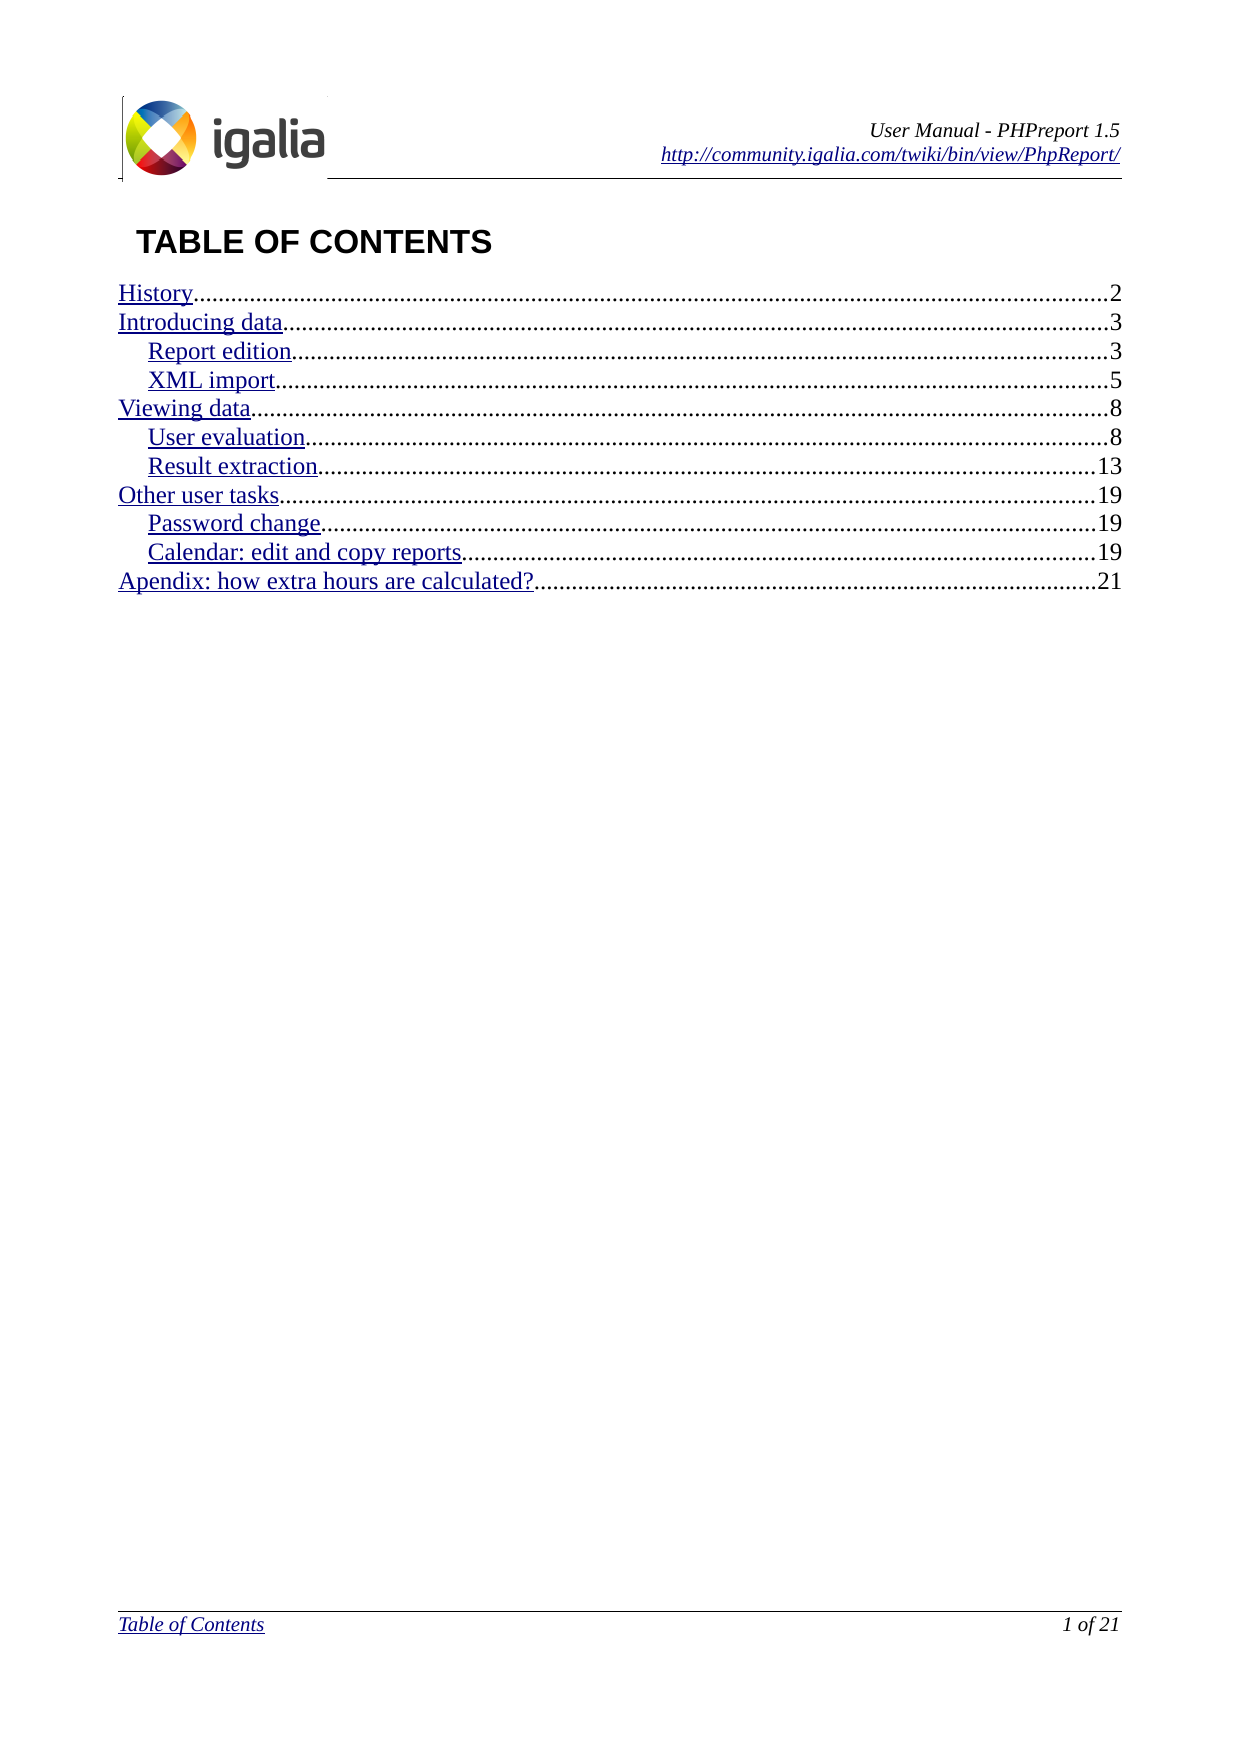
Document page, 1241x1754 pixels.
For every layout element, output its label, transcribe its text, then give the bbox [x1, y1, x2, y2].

text Result extraction 13 [148, 451, 1122, 480]
text Calendar: edit and copy reports 19 [148, 537, 1122, 566]
text User evaluation 8 [148, 422, 1122, 451]
text Report edition 3 [148, 336, 1122, 365]
text XML import 5 [148, 365, 1122, 393]
text Apendix: how extra hours are calculated? 21 [118, 566, 1122, 595]
text Password change 19 [148, 508, 1122, 537]
text Introducing data 3 [118, 307, 1122, 336]
text History 2 [118, 278, 1122, 307]
picture [122, 96, 328, 182]
text Other user tasks 19 [118, 480, 1122, 508]
text Viewing data 8 [118, 393, 1122, 422]
subtitle Table of Contents [136, 222, 1122, 260]
